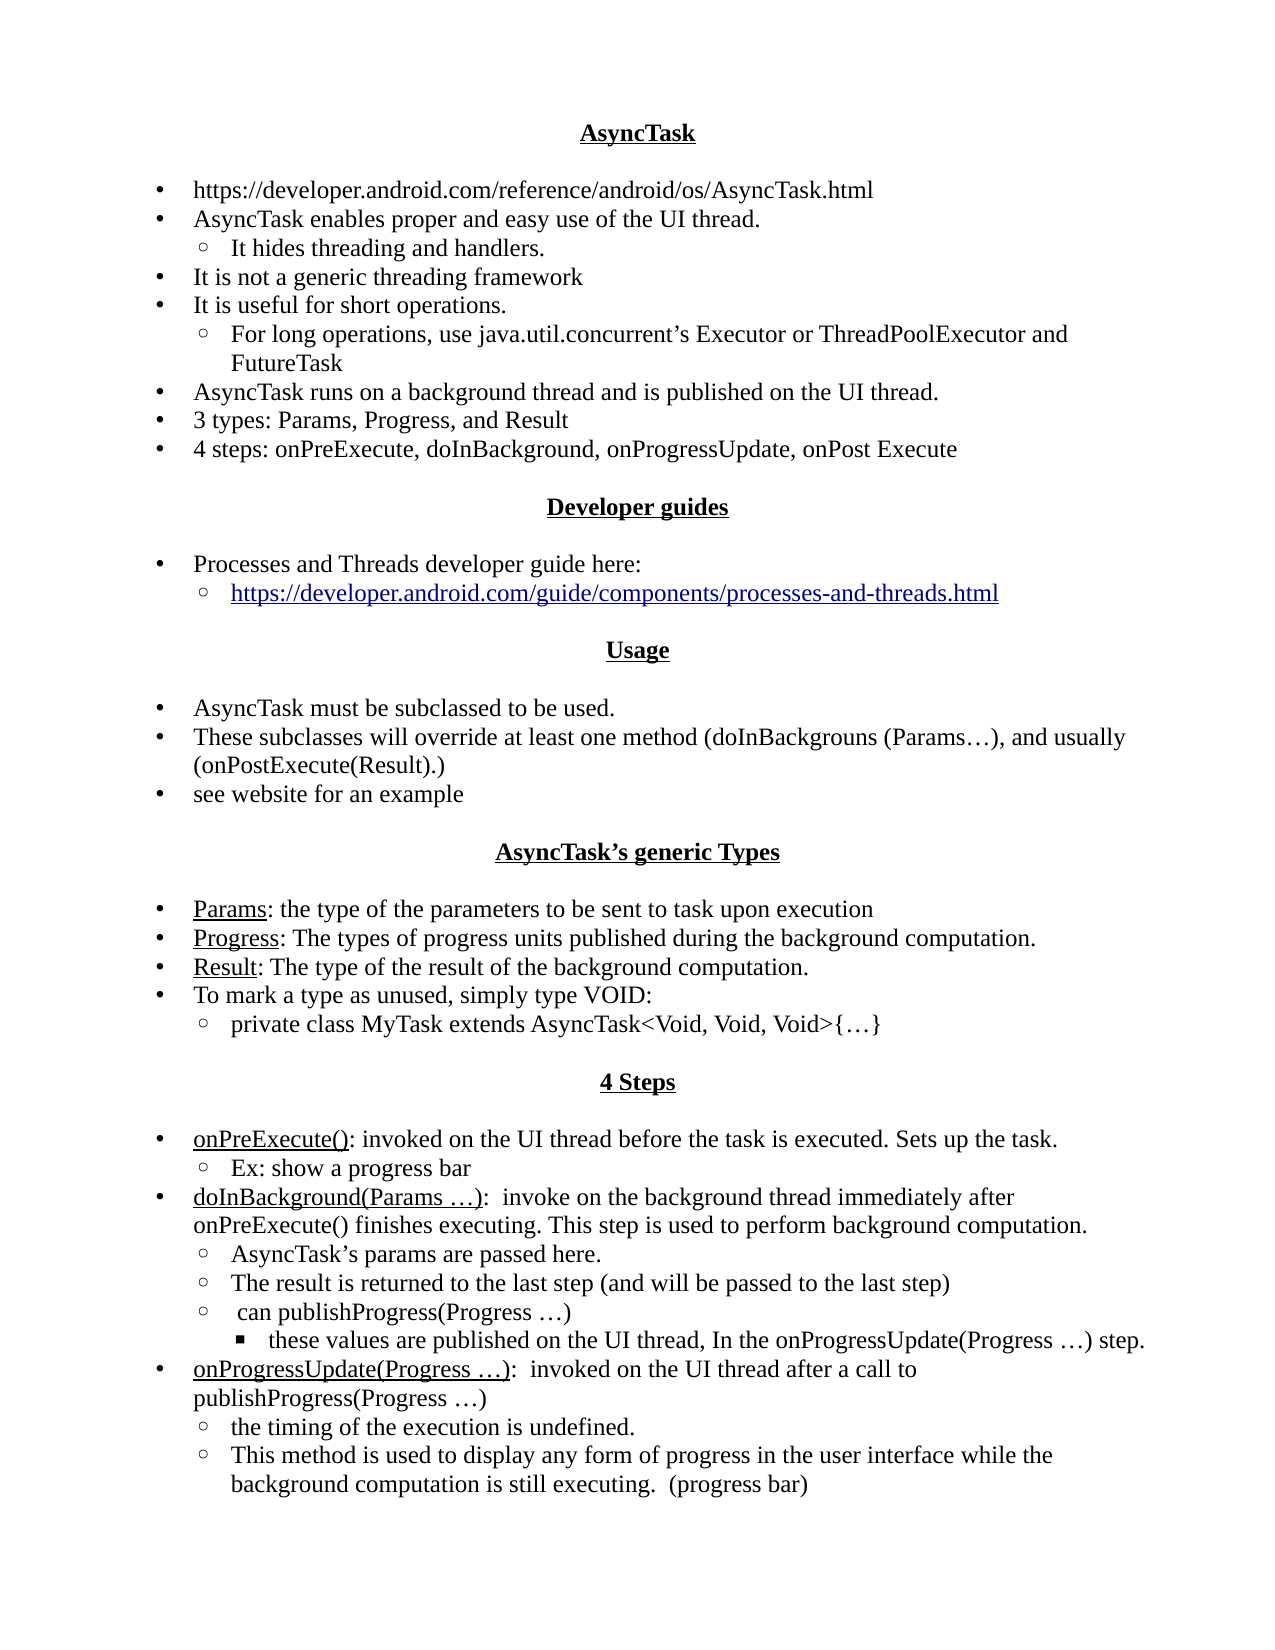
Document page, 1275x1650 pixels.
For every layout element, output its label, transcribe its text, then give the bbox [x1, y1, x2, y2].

list see website for an example [156, 779, 1157, 808]
list Ex: show a progress bar [193, 1153, 1157, 1182]
list Processes and Threads developer guide here: [156, 549, 1157, 578]
list Result: The type of the result of the background computation. [156, 952, 1157, 981]
list 3 types: Params, Progress, and Result [156, 406, 1157, 434]
text Usage [118, 636, 1157, 664]
list https://developer.android.com/guide/components/processes-and-threads.html [193, 578, 1157, 607]
list To mark a type as unused, simply type VOID: [156, 981, 1157, 1009]
list 4 steps: onPreExecute, doInBackground, onProgressUpdate, onPost Execute [156, 434, 1157, 463]
text 4 Steps [118, 1067, 1157, 1096]
list can publishProgress(Progress …) [193, 1297, 1157, 1326]
list This method is used to display any form of progress in the user interface while the background computation is still executing. (progress bar) [193, 1441, 1157, 1498]
list https://developer.android.com/reference/android/os/AsyncTask.html [156, 176, 1157, 204]
list It is useful for short operations. [156, 291, 1157, 319]
list the timing of the execution is undefined. [193, 1412, 1157, 1441]
list AsyncTask’s params are passed here. [193, 1239, 1157, 1268]
text AsyncTask’s generic Types [118, 837, 1157, 866]
list Params: the type of the parameters to be sent to task upon execution [156, 894, 1157, 923]
text AsyncTask [118, 118, 1157, 147]
list It hides threading and handlers. [193, 233, 1157, 262]
list Progress: The types of progress units published during the background computation. [156, 923, 1157, 952]
list These subclasses will override at least one method (doInBackgrouns (Params…), and usually (onPostExecute(Result).) [156, 722, 1157, 779]
list The result is returned to the last step (and will be passed to the last step) [193, 1268, 1157, 1297]
list onProgressUpdate(Progress …): invoked on the UI thread after a call to publishProgress(Progress …) [156, 1354, 1157, 1412]
list For long operations, use java.util.concurrent’s Executor or ThreadPoolExecutor and FutureTask [193, 319, 1157, 377]
text Developer guides [118, 492, 1157, 521]
list AsyncTask must be subclassed to be used. [156, 693, 1157, 722]
list private class MyTask extends AsyncTask<Void, Void, Void>{…} [193, 1009, 1157, 1038]
list these values are published on the UI thread, In the onProgressUpdate(Progress …) step. [231, 1326, 1157, 1354]
list onPreExecute(): invoked on the UI thread before the task is executed. Sets up the task. [156, 1124, 1157, 1153]
list AsyncTask runs on a background thread and is published on the UI thread. [156, 377, 1157, 406]
list It is not a generic threading framework [156, 262, 1157, 291]
list AsyncTask enables proper and easy use of the UI thread. [156, 204, 1157, 233]
list doInBackground(Params …): invoke on the background thread immediately after onPreExecute() finishes executing. This step is used to perform background computation. [156, 1182, 1157, 1239]
